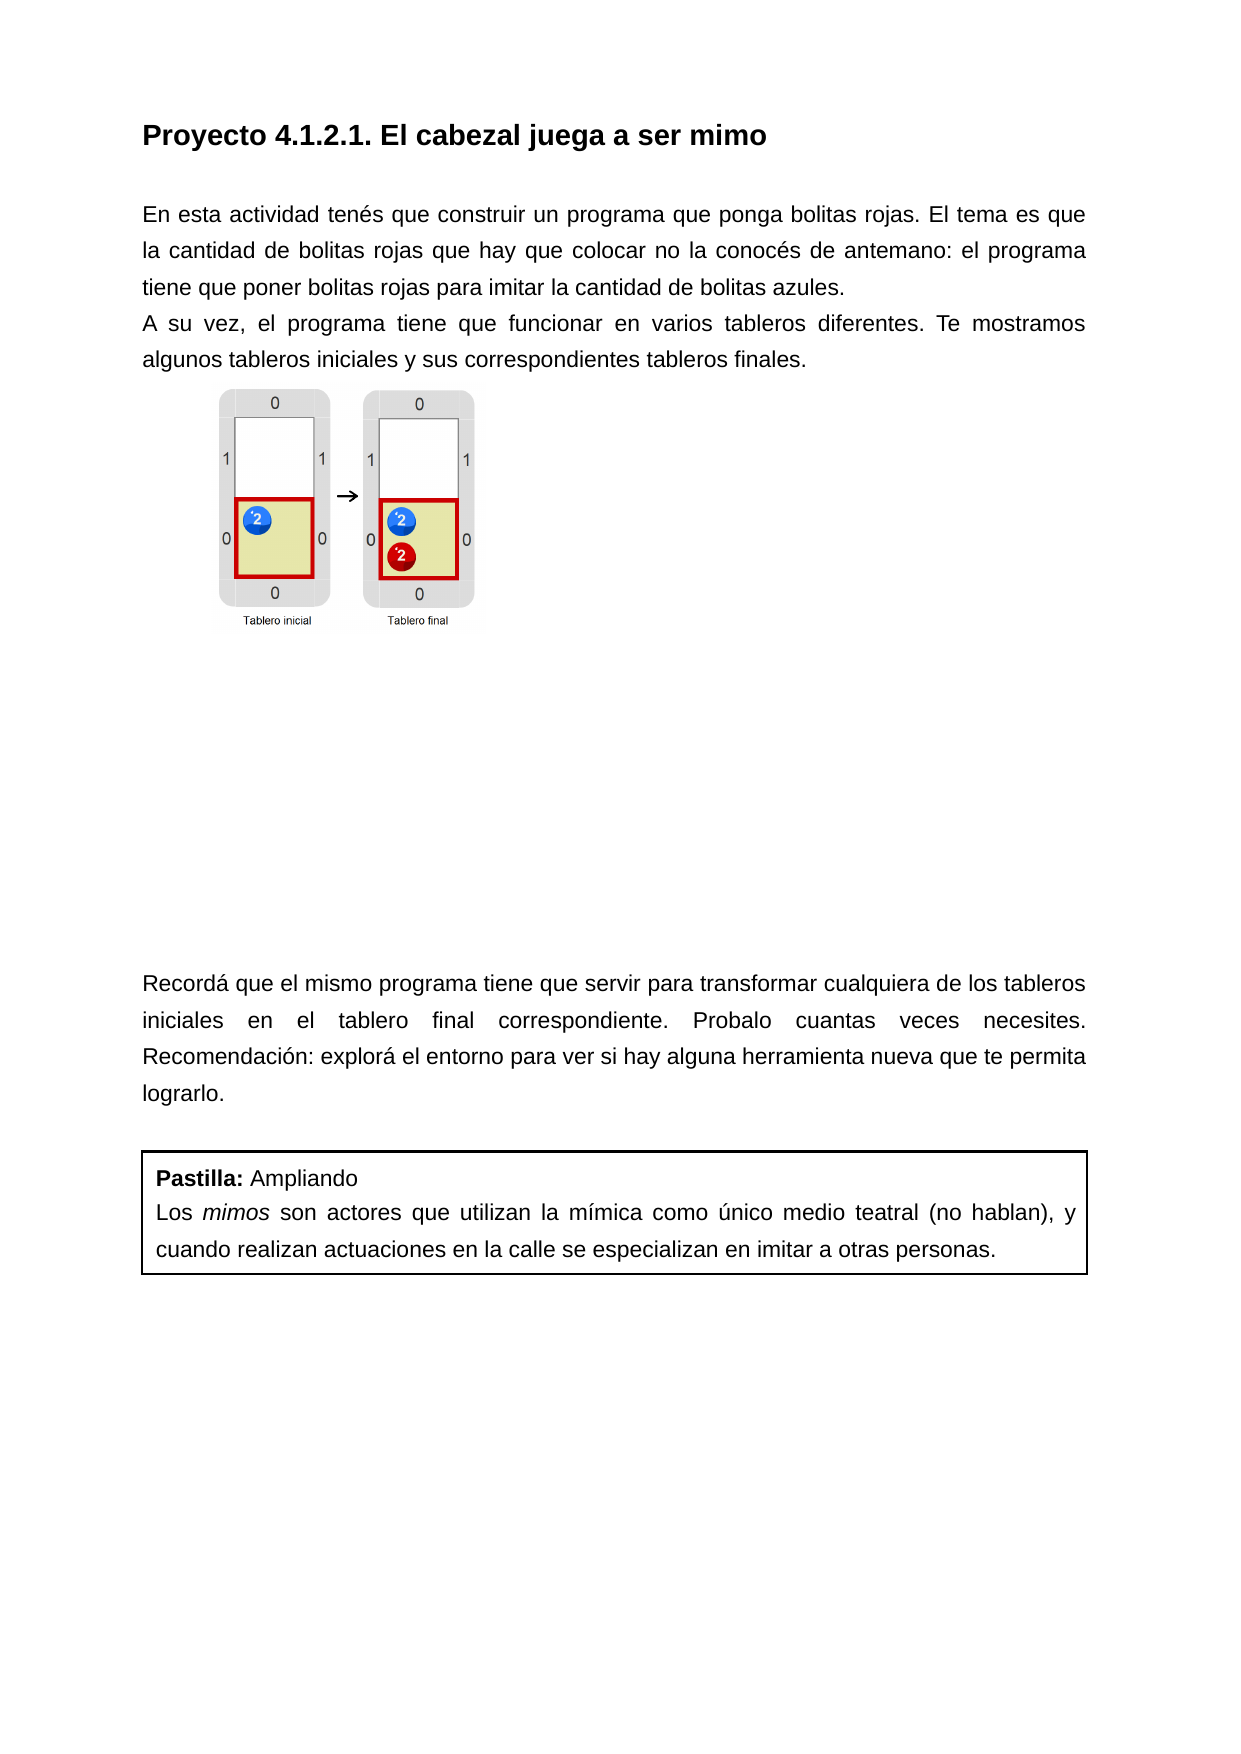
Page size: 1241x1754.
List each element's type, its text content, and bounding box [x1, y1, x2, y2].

text En esta actividad tenés que construir un programa que ponga bolitas rojas. El tema es que la cantidad de bolitas rojas que hay que colocar no la conocés de antemano: el programa tiene que poner bolitas rojas para imitar la cantidad de bolitas azules. [142, 201, 1087, 300]
text Proyecto 4.1.2.1. El cabezal juega a ser mimo [142, 118, 1087, 152]
picture [211, 382, 486, 634]
table_header Pastilla: Ampliando Los mimos son actores que utilizan la mímica como único medio teatral (no hablan), y cuando realizan actuaciones en la calle se especializan en imitar a otras personas. [143, 1153, 1086, 1273]
text A su vez, el programa tiene que funcionar en varios tableros diferentes. Te mostramos algunos tableros iniciales y sus correspondientes tableros finales. [142, 310, 1087, 372]
text Recordá que el mismo programa tiene que servir para transformar cualquiera de los tableros iniciales en el tablero final correspondiente. Probalo cuantas veces necesites. Recomendación: explorá el entorno para ver si hay alguna herramienta nueva que te permita lograrlo. [142, 970, 1087, 1106]
